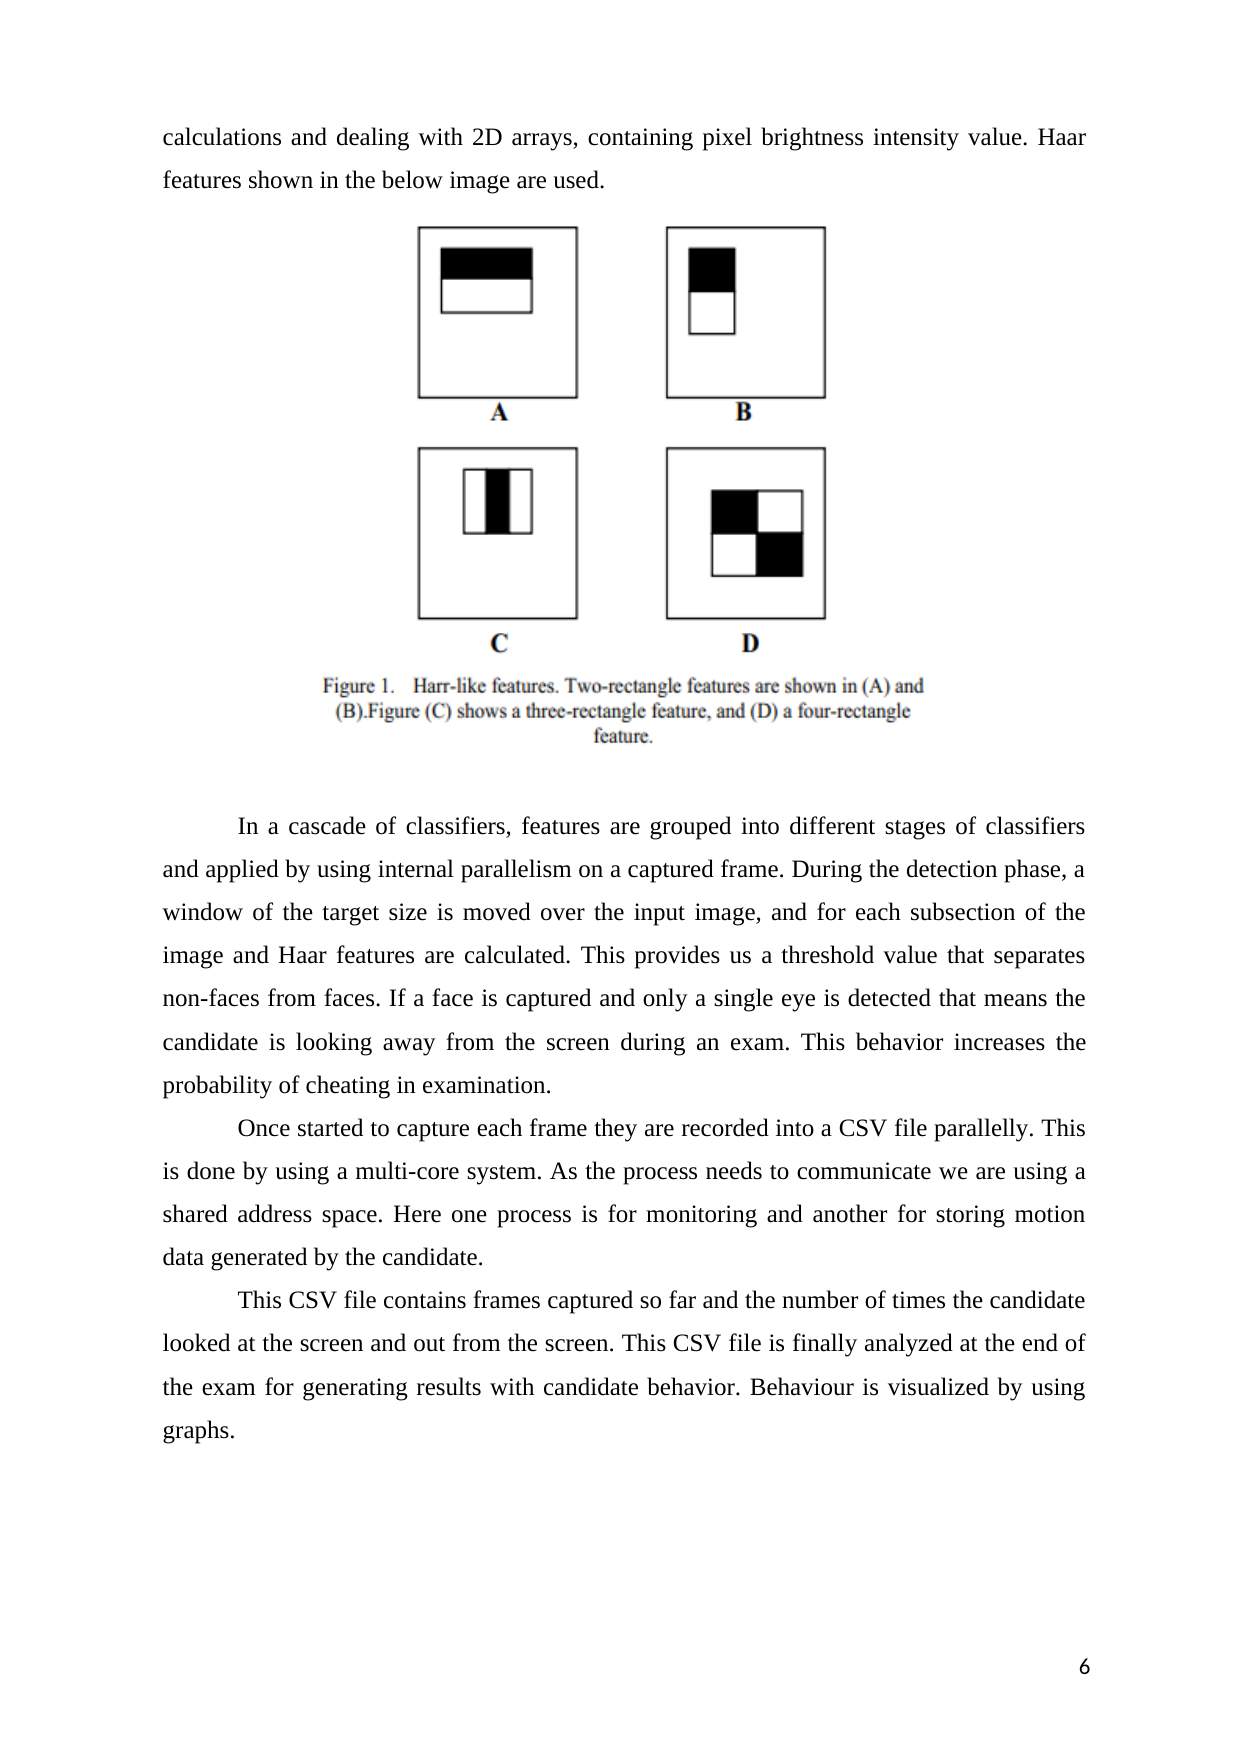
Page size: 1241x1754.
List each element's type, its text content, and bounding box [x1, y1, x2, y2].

text This CSV file contains frames captured so far and the number of times the candidate looked at the screen and out from the screen. This CSV file is finally analyzed at the end of the exam for generating results with candidate behavior. Behaviour is visualized by using graphs. [162, 1285, 1087, 1443]
text In a cascade of classifiers, features are grouped into different stages of classifiers and applied by using internal parallelism on a captured frame. During the detection phase, a window of the target size is moved over the input image, and for each subsection of the image and Haar features are calculated. This provides us a threshold value that separates non-faces from faces. If a face is captured and only a single eye is detected that means the candidate is looking away from the screen during an exam. This behavior increases the probability of cheating in examination. [162, 811, 1087, 1098]
picture [300, 208, 949, 754]
text calculations and dealing with 2D arrays, containing pixel brightness intensity value. Haar features shown in the below image are used. [162, 122, 1087, 194]
text Once started to capture each frame they are recorded into a CSV file parallelly. This is done by using a multi-core system. As the process needs to communicate we are using a shared address space. Here one process is for monitoring and another for storing motion data generated by the candidate. [162, 1113, 1087, 1271]
